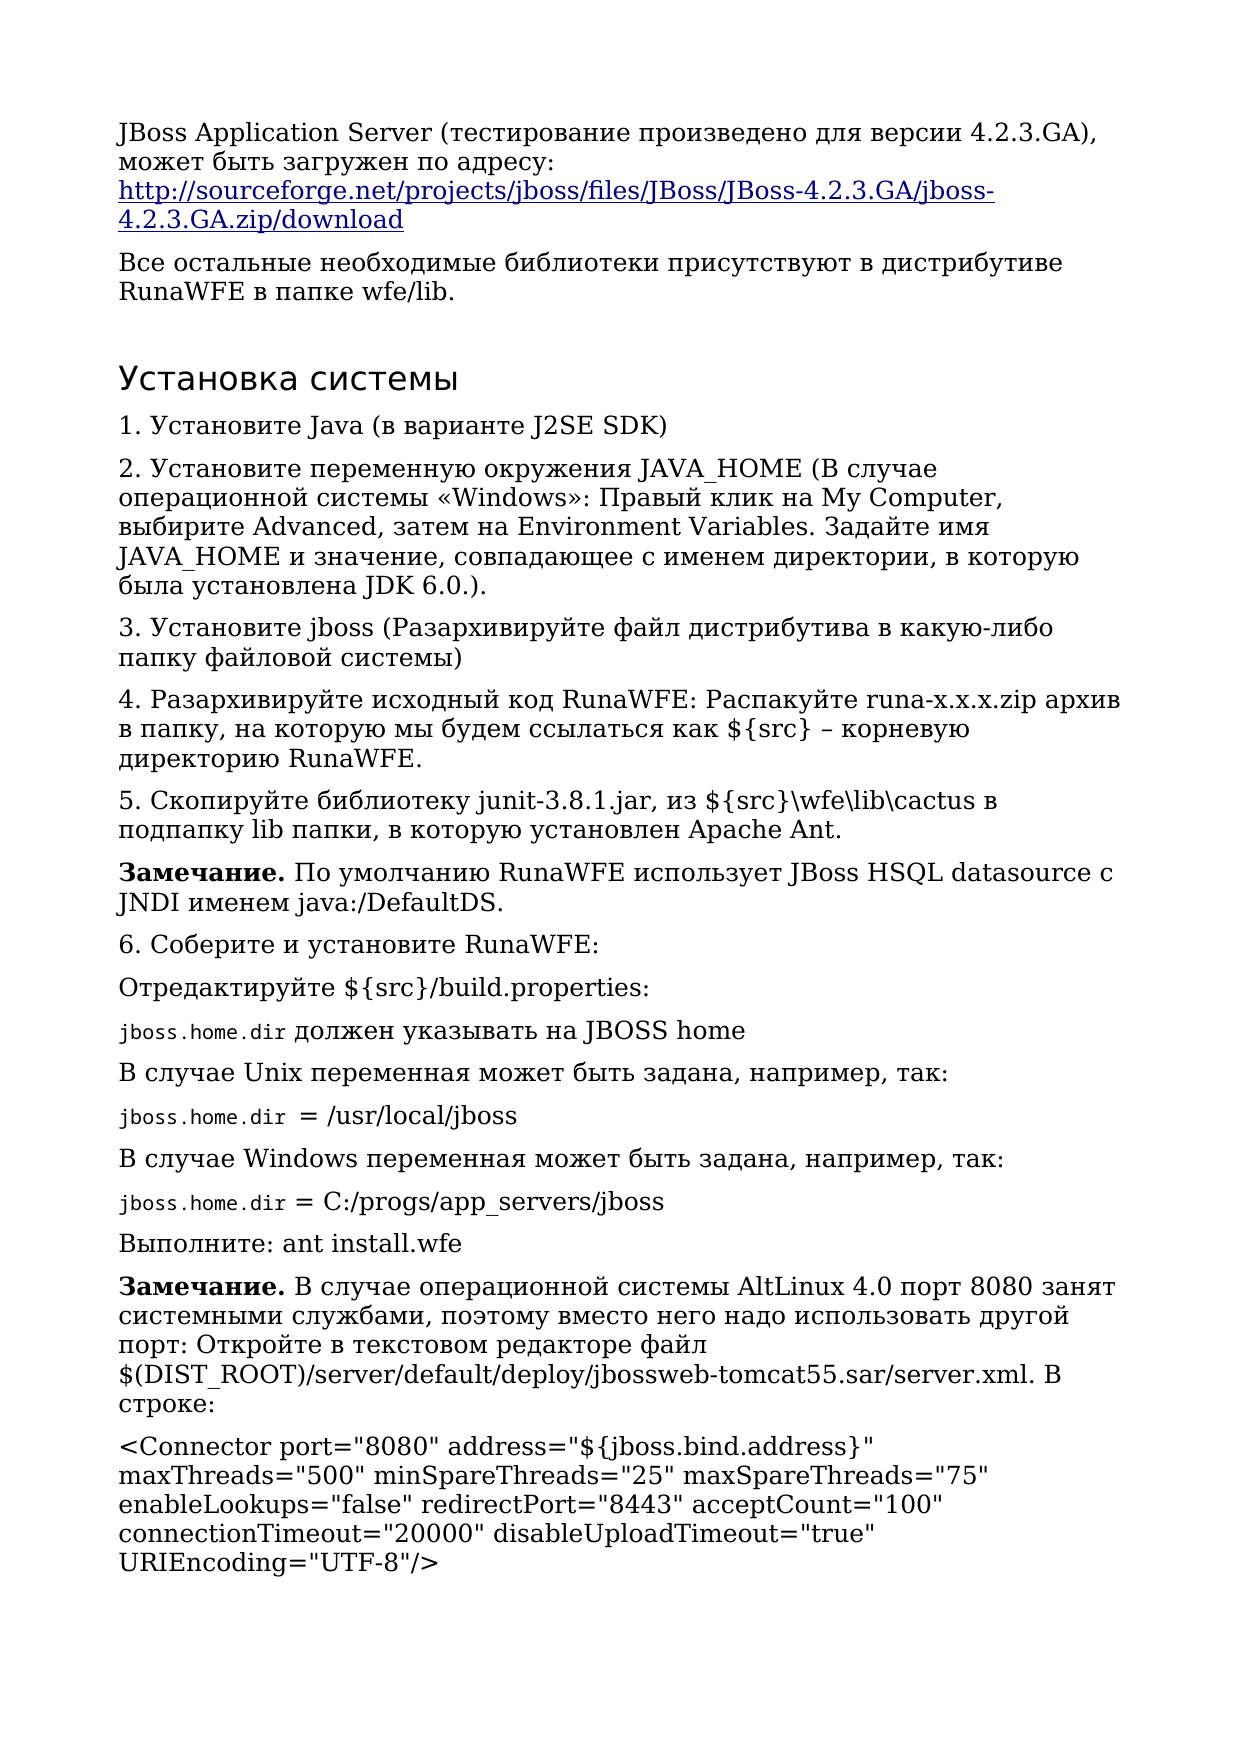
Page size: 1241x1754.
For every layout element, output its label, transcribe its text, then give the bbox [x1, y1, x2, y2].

text jboss.home.dir = C:/progs/app_servers/jboss [118, 1187, 1122, 1216]
text 6. Соберите и установите RunaWFE: [118, 931, 1122, 960]
text JBoss Application Server (тестирование произведено для версии 4.2.3.GA), может быть загружен по адресу: http://sourceforge.net/projects/jboss/files/JBoss/JBoss-4.2.3.GA/jboss-4.2.3.GA.zip/download [118, 118, 1122, 235]
text <Connector port="8080" address="${jboss.bind.address}" maxThreads="500" minSpareThreads="25" maxSpareThreads="75" enableLookups="false" redirectPort="8443" acceptCount="100" connectionTimeout="20000" disableUploadTimeout="true" URIEncoding="UTF-8"/> [118, 1432, 1122, 1578]
text jboss.home.dir = /usr/local/jboss [118, 1101, 1122, 1131]
text 2. Установите переменную окружения JAVA_HOME (В случае операционной системы «Windows»: Правый клик на My Computer, выбирите Advanced, затем на Environment Variables. Задайте имя JAVA_HOME и значение, совпадающее с именем директории, в которую была установлена JDK 6.0.). [118, 454, 1122, 600]
text Все остальные необходимые библиотеки присутствуют в дистрибутиве RunaWFE в папке wfe/lib. [118, 248, 1122, 307]
text 5. Скопируйте библиотеку junit-3.8.1.jar, из ${src}\wfe\lib\cactus в подпапку lib папки, в которую установлен Apache Ant. [118, 787, 1122, 845]
text 3. Установите jboss (Разархивируйте файл дистрибутива в какую-либо папку файловой системы) [118, 614, 1122, 672]
text Замечание. По умолчанию RunaWFE использует JBoss HSQL datasource с JNDI именем java:/DefaultDS. [118, 858, 1122, 917]
text Выполните: ant install.wfe [118, 1229, 1122, 1259]
text 4. Разархивируйте исходный код RunaWFE: Распакуйте runa-x.x.x.zip архив в папку, на которую мы будем ссылаться как ${src} – корневую директорию RunaWFE. [118, 686, 1122, 773]
text Отредактируйте ${src}/build.properties: [118, 973, 1122, 1002]
subtitle Установка системы [118, 359, 1122, 398]
text В случае Windows переменная может быть задана, например, так: [118, 1144, 1122, 1173]
text В случае Unix переменная может быть задана, например, так: [118, 1059, 1122, 1088]
text jboss.home.dir должен указывать на JBOSS home [118, 1016, 1122, 1045]
text Замечание. В случае операционной системы AltLinux 4.0 порт 8080 занят системными службами, поэтому вместо него надо использовать другой порт: Откройте в текстовом редакторе файл $(DIST_ROOT)/server/default/deploy/jbossweb-tomcat55.sar/server.xml. В строке: [118, 1272, 1122, 1418]
text 1. Установите Java (в варианте J2SE SDK) [118, 412, 1122, 441]
